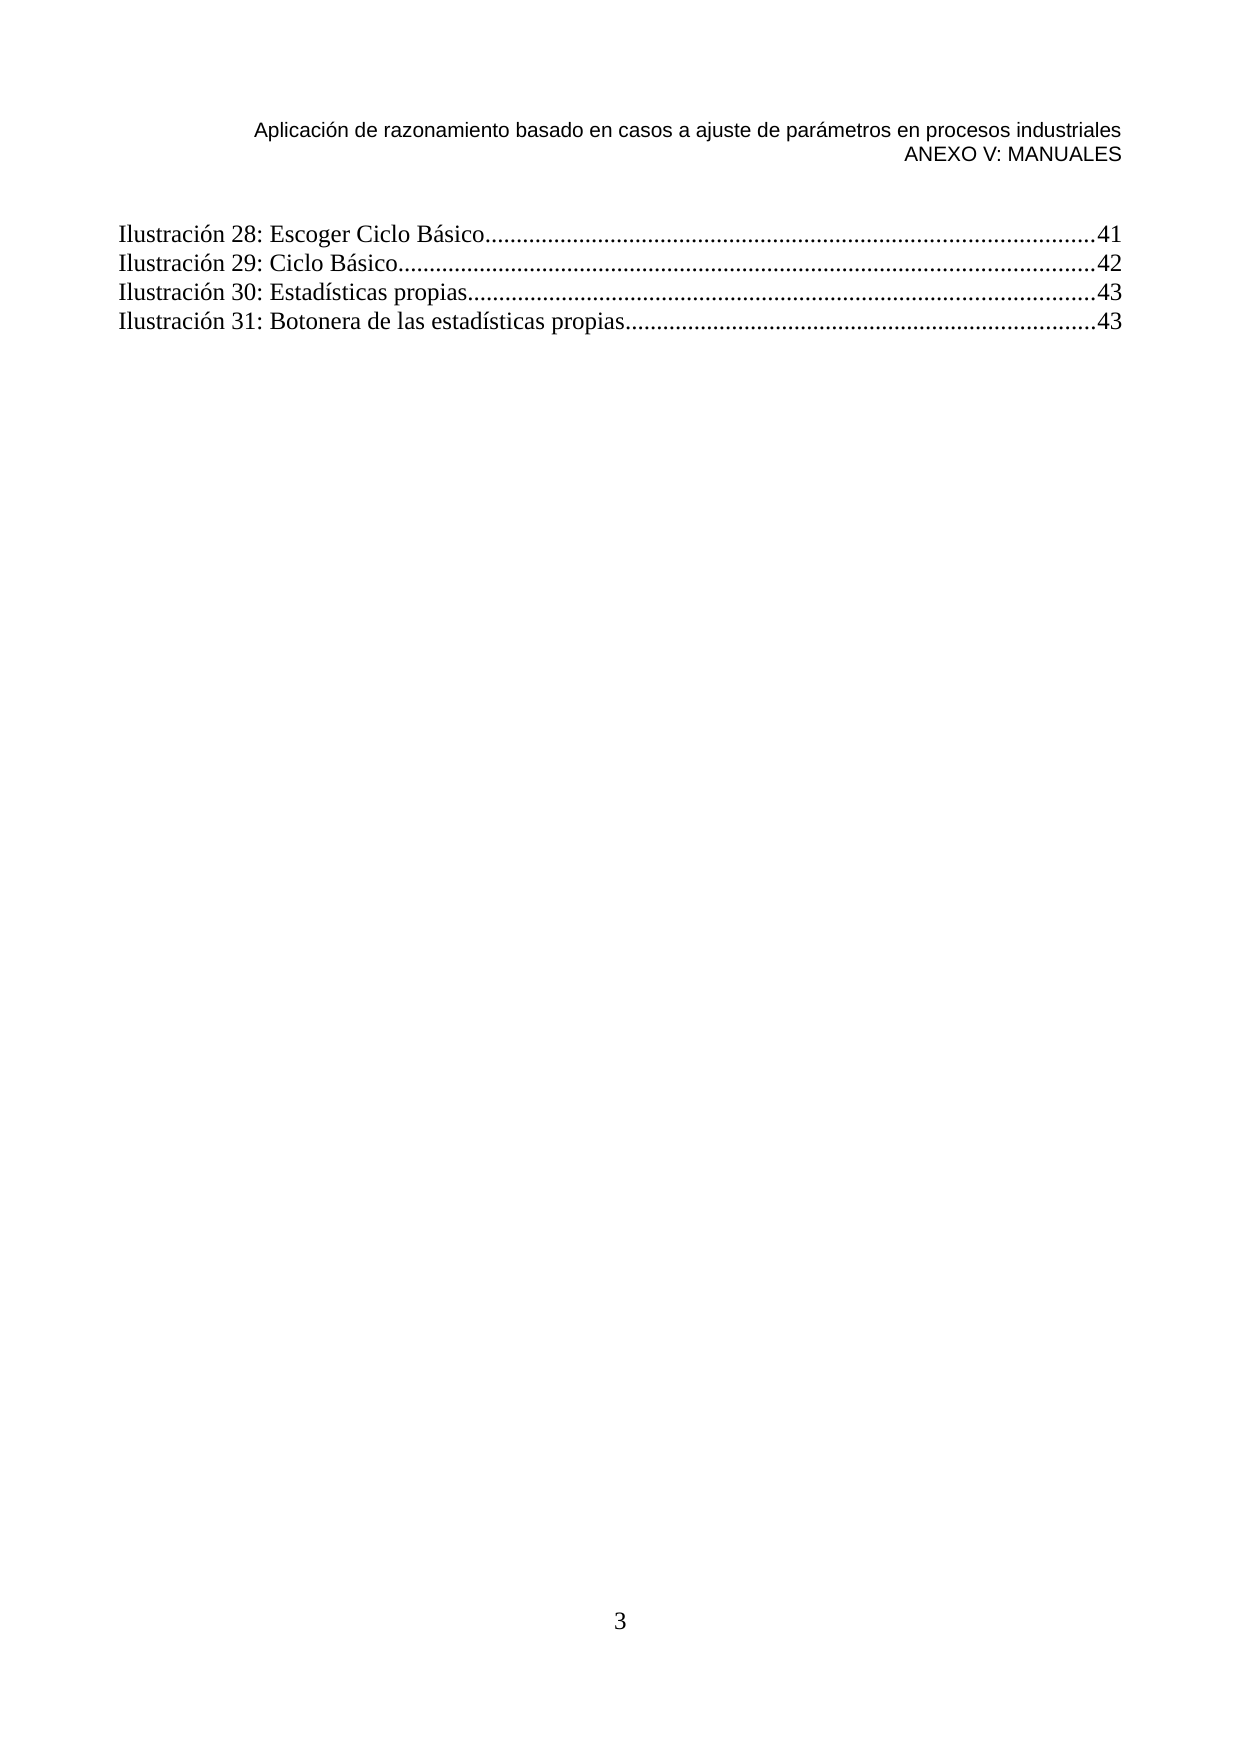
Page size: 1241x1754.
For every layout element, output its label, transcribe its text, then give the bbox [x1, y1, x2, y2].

text Ilustración 31: Botonera de las estadísticas propias 43 [118, 306, 1122, 334]
text Ilustración 29: Ciclo Básico 42 [118, 248, 1122, 277]
text Ilustración 30: Estadísticas propias 43 [118, 277, 1122, 306]
text Ilustración 28: Escoger Ciclo Básico 41 [118, 219, 1122, 248]
